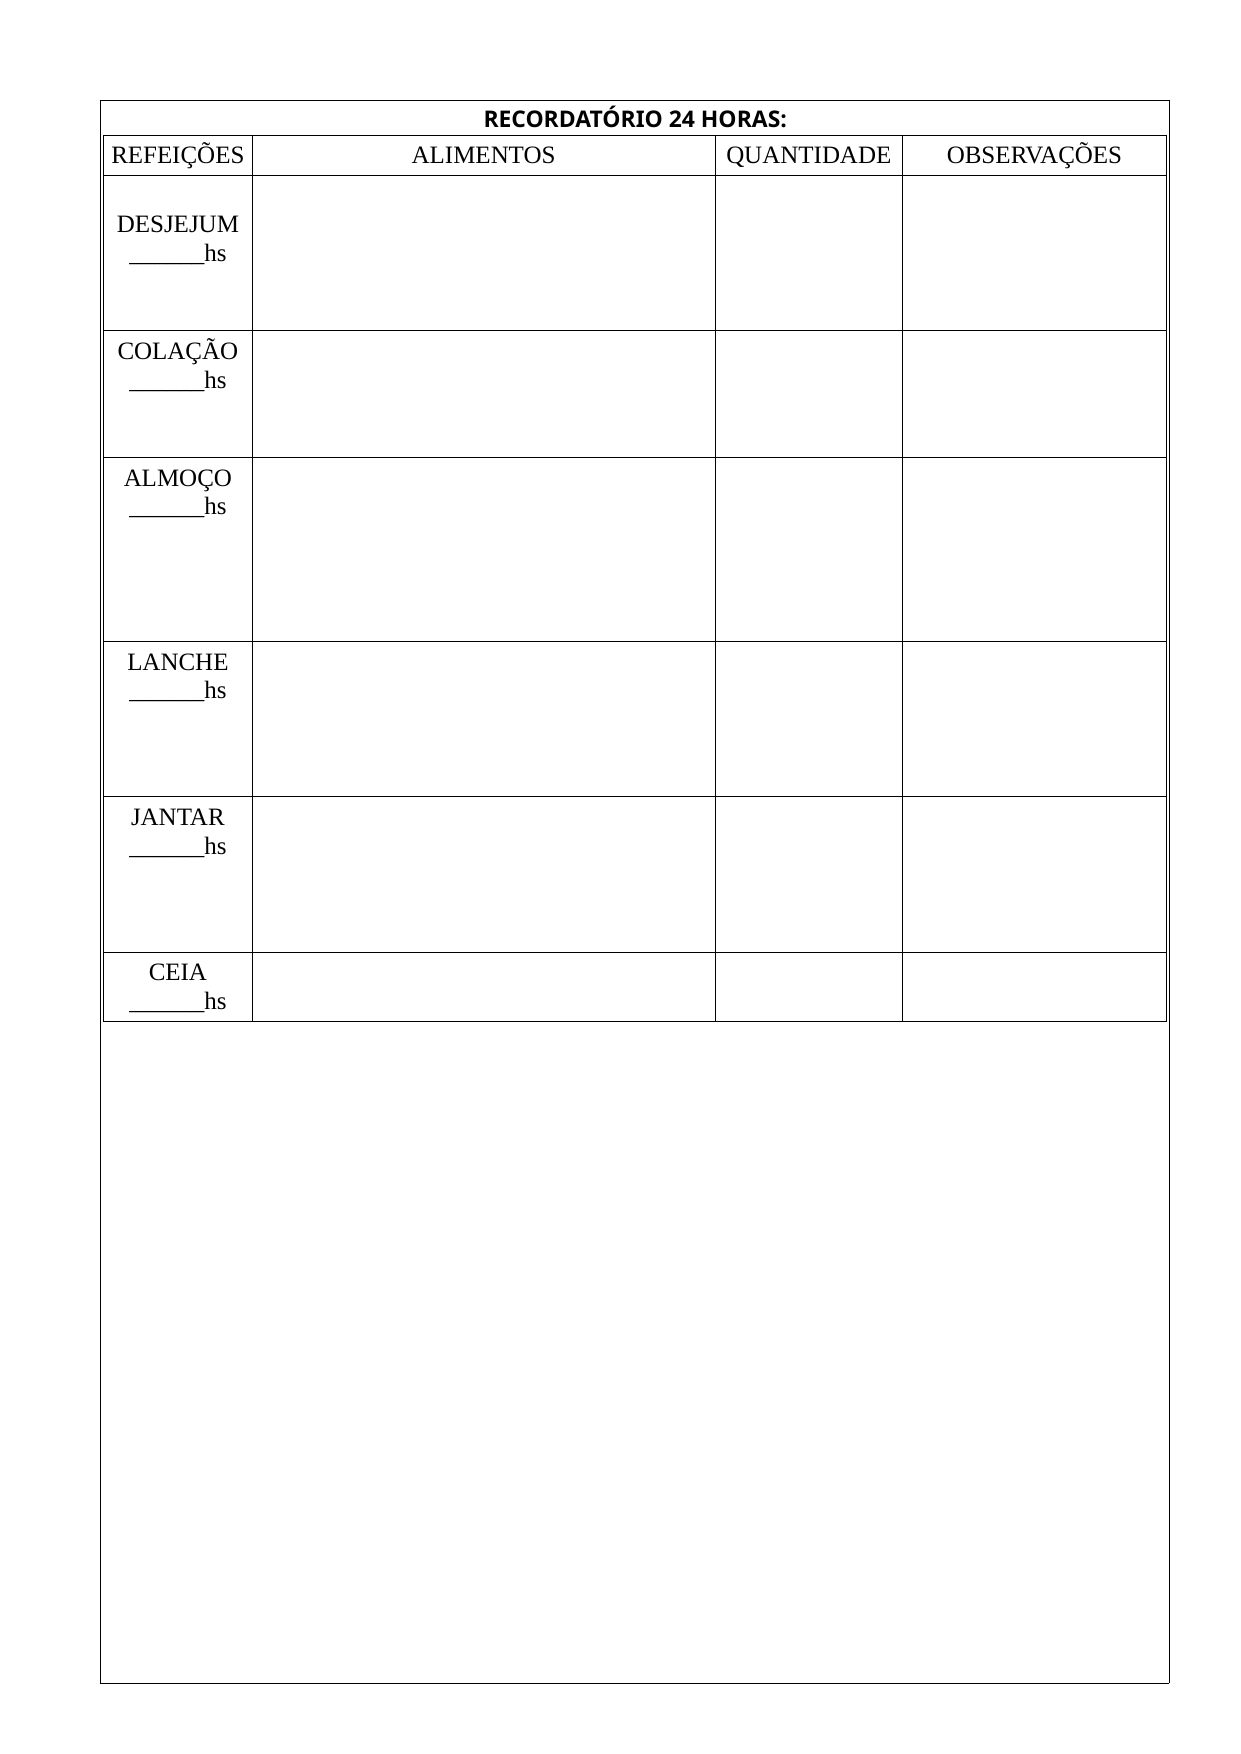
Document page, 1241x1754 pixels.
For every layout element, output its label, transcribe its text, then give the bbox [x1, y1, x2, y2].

table_cell [253, 642, 715, 796]
table_cell [903, 331, 1166, 457]
table_cell [903, 797, 1166, 952]
table_cell [903, 953, 1166, 1021]
table_cell ALMOÇO ______hs [104, 458, 252, 641]
table_cell [253, 176, 715, 330]
table_cell [903, 642, 1166, 796]
table_cell [716, 458, 902, 641]
table_header OBSERVAÇÕES [903, 136, 1166, 175]
table_cell [903, 176, 1166, 330]
table_cell COLAÇÃO ______hs [104, 331, 252, 457]
table_header QUANTIDADE [716, 136, 902, 175]
table_cell [903, 458, 1166, 641]
table_cell LANCHE ______hs [104, 642, 252, 796]
table_cell [716, 176, 902, 330]
table_cell JANTAR ______hs [104, 797, 252, 952]
table_cell [253, 797, 715, 952]
table_cell [716, 953, 902, 1021]
table_cell [716, 642, 902, 796]
table_cell CEIA ______hs [104, 953, 252, 1021]
table_cell [253, 953, 715, 1021]
table_cell [716, 797, 902, 952]
table_cell [716, 331, 902, 457]
table_cell [253, 458, 715, 641]
table_header ALIMENTOS [253, 136, 715, 175]
table_cell DESJEJUM ______hs [104, 176, 252, 330]
table_header REFEIÇÕES [104, 136, 252, 175]
text RECORDATÓRIO 24 HORAS: [116, 103, 1154, 135]
table_cell [253, 331, 715, 457]
